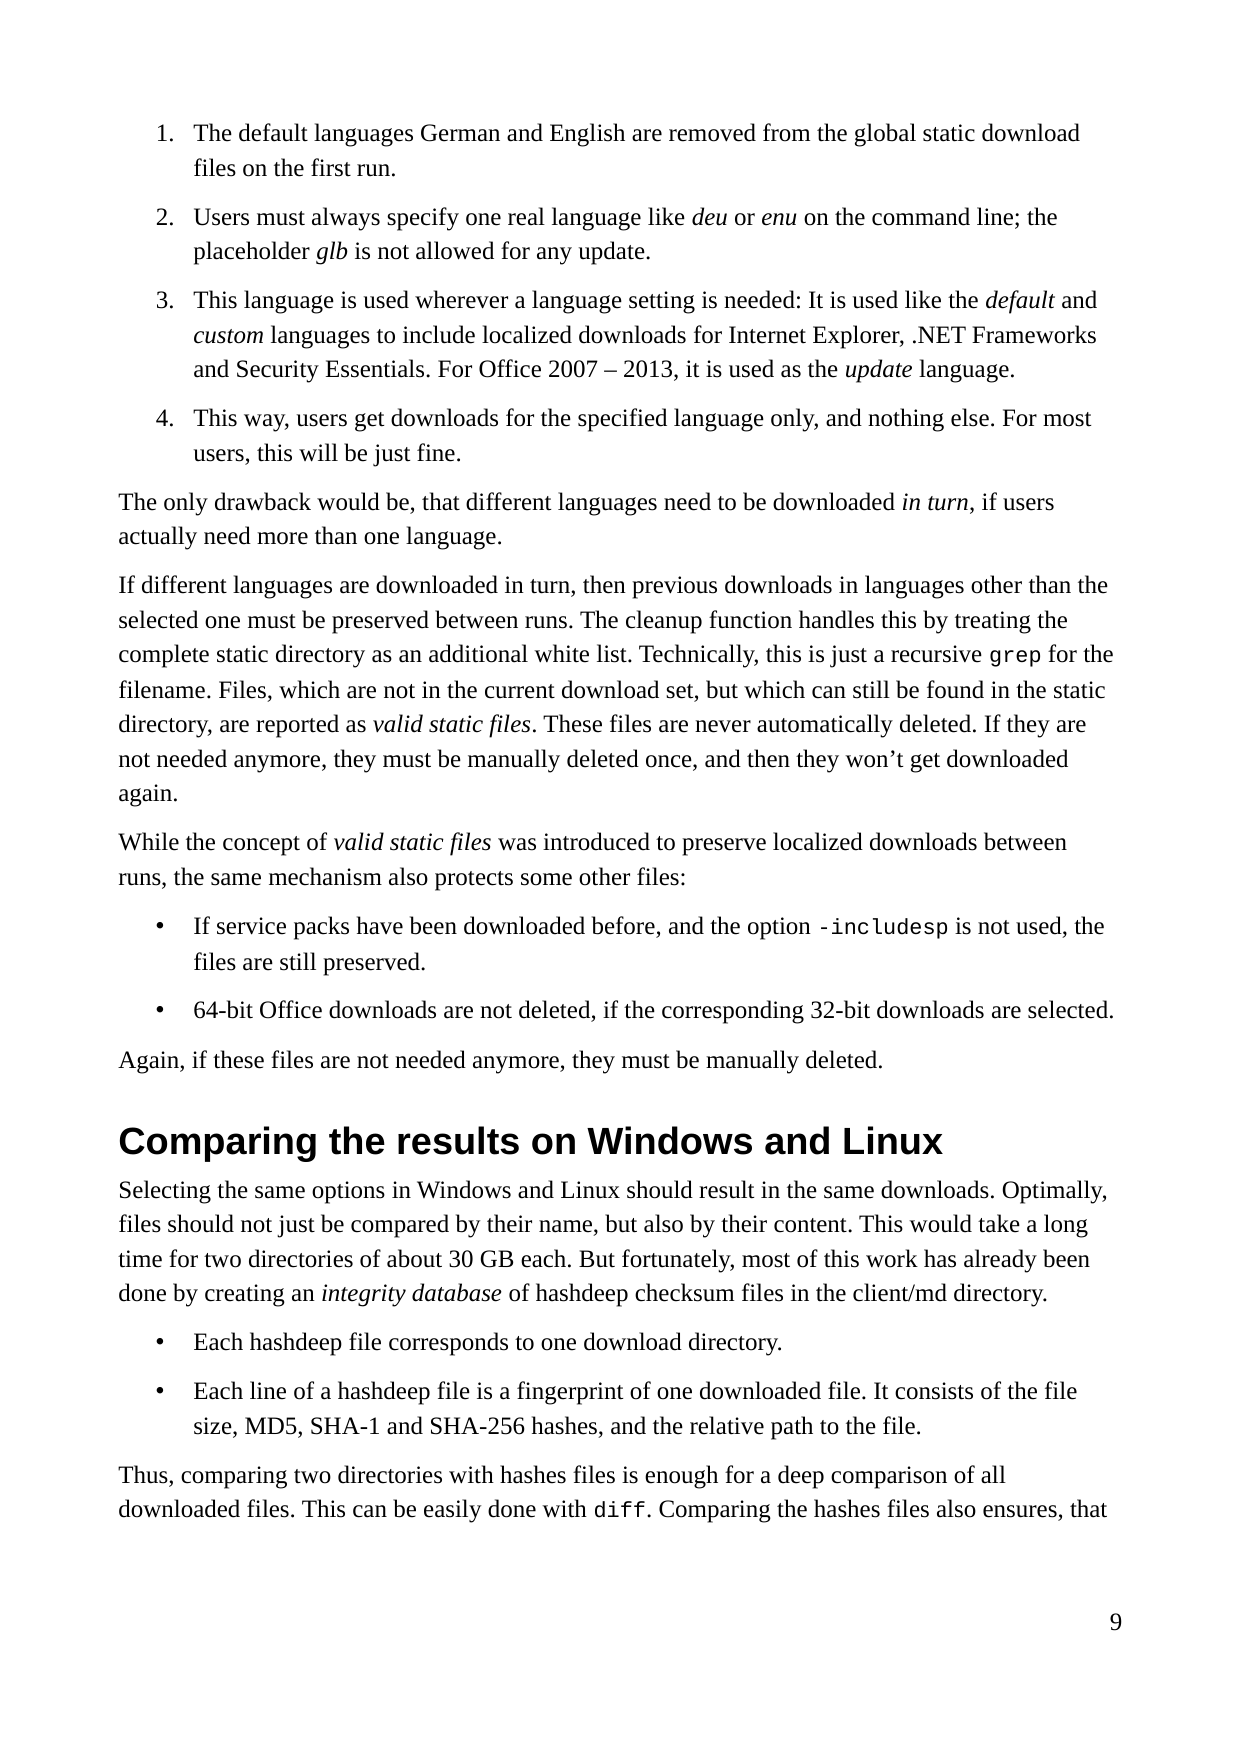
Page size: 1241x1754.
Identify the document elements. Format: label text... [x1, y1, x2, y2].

list This language is used wherever a language setting is needed: It is used like the default and custom languages to include localized downloads for Internet Explorer, .NET Frameworks and Security Essentials. For Office 2007 – 2013, it is used as the update language. [156, 285, 1122, 383]
text While the concept of valid static files was introduced to preserve localized downloads between runs, the same mechanism also protects some other files: [118, 827, 1122, 891]
list Users must always specify one real language like deu or enu on the command line; the placeholder glb is not allowed for any update. [156, 202, 1122, 265]
list The default languages German and English are removed from the global static download files on the first run. [156, 118, 1122, 181]
text The only drawback would be, that different languages need to be downloaded in turn, if users actually need more than one language. [118, 487, 1122, 550]
subtitle Comparing the results on Windows and Linux [118, 1119, 1122, 1162]
text Thus, comparing two directories with hashes files is enough for a deep comparison of all downloaded files. This can be easily done with diff. Comparing the hashes files also ensures, that [118, 1460, 1122, 1524]
text If different languages are downloaded in turn, then previous downloads in languages other than the selected one must be preserved between runs. The cleanup function handles this by treating the complete static directory as an additional white list. Technically, this is just a recursive grep for the filename. Files, which are not in the current download set, but which can still be found in the static directory, are reported as valid static files. These files are never automatically deleted. If they are not needed anymore, they must be manually deleted once, and then they won’t get downloaded again. [118, 570, 1122, 807]
list Each hashdeep file corresponds to one download directory. [156, 1327, 1122, 1356]
list If service packs have been downloaded before, and the option -includesp is not used, the files are still preserved. [156, 911, 1122, 975]
list 64-bit Office downloads are not deleted, if the corresponding 32-bit downloads are selected. [156, 996, 1122, 1024]
list This way, users get downloads for the specified language only, and nothing else. For most users, this will be just fine. [156, 403, 1122, 466]
list Each line of a hashdeep file is a fingerprint of one downloaded file. It consists of the file size, MD5, SHA-1 and SHA-256 hashes, and the relative path to the file. [156, 1376, 1122, 1440]
text Again, if these files are not needed anymore, they must be manually deleted. [118, 1045, 1122, 1073]
text Selecting the same options in Windows and Linux should result in the same downloads. Optimally, files should not just be compared by their name, but also by their content. This would take a long time for two directories of about 30 GB each. But fortunately, most of this work has already been done by creating an integrity database of hashdeep checksum files in the client/md directory. [118, 1175, 1122, 1307]
